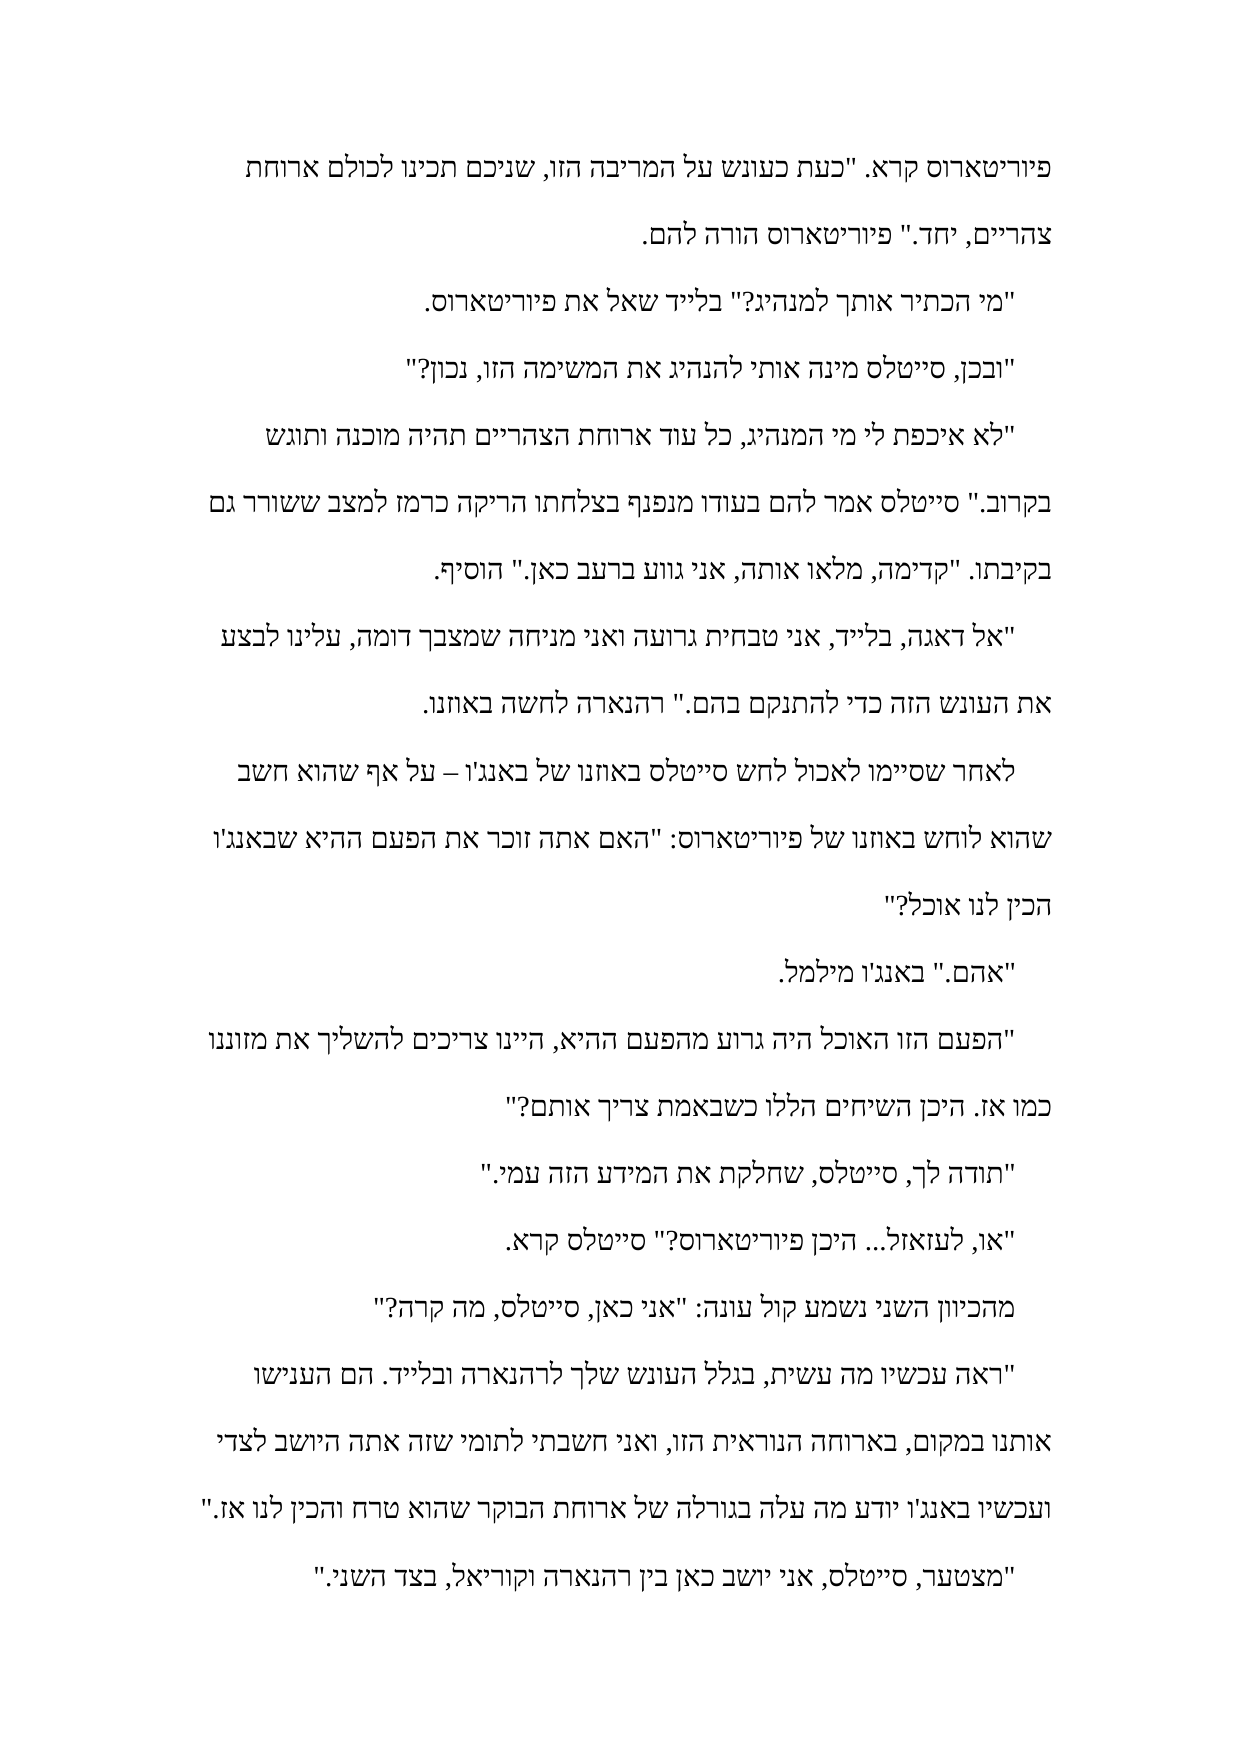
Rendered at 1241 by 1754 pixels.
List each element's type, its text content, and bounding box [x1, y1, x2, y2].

text "הפעם הזו האוכל היה גרוע מהפעם ההיא, היינו צריכים להשליך את מזוננו כמו אז. היכן השיחים הללו כשבאמת צריך אותם?" [187, 1022, 1053, 1123]
text "או, לעזאזל... היכן פיוריטארוס?" סייטלס קרא. [187, 1223, 1053, 1257]
text "לא איכפת לי מי המנהיג, כל עוד ארוחת הצהריים תהיה מוכנה ותוגש בקרוב." סייטלס אמר להם בעודו מנפנף בצלחתו הריקה כרמז למצב ששורר גם בקיבתו. "קדימה, מלאו אותה, אני גווע ברעב כאן." הוסיף. [187, 418, 1053, 586]
text "אהם." באנג'ו מילמל. [187, 955, 1053, 988]
text מהכיוון השני נשמע קול עונה: "אני כאן, סייטלס, מה קרה?" [187, 1290, 1053, 1324]
text "תודה לך, סייטלס, שחלקת את המידע הזה עמי." [187, 1156, 1053, 1190]
text פיוריטארוס קרא. "כעת כעונש על המריבה הזו, שניכם תכינו לכולם ארוחת צהריים, יחד." פיוריטארוס הורה להם. [187, 150, 1053, 251]
text "ובכן, סייטלס מינה אותי להנהיג את המשימה הזו, נכון?" [187, 351, 1053, 385]
text לאחר שסיימו לאכול לחש סייטלס באוזנו של באנג'ו – על אף שהוא חשב שהוא לוחש באוזנו של פיוריטארוס: "האם אתה זוכר את הפעם ההיא שבאנג'ו הכין לנו אוכל?" [187, 754, 1053, 921]
text "מי הכתיר אותך למנהיג?" בלייד שאל את פיוריטארוס. [187, 284, 1053, 318]
text "מצטער, סייטלס, אני יושב כאן בין רהנארה וקוריאל, בצד השני." [187, 1559, 1053, 1592]
text "אל דאגה, בלייד, אני טבחית גרועה ואני מניחה שמצבך דומה, עלינו לבצע את העונש הזה כדי להתנקם בהם." רהנארה לחשה באוזנו. [187, 619, 1053, 720]
text "ראה עכשיו מה עשית, בגלל העונש שלך לרהנארה ובלייד. הם הענישו אותנו במקום, בארוחה הנוראית הזו, ואני חשבתי לתומי שזה אתה היושב לצדי ועכשיו באנג'ו יודע מה עלה בגורלה של ארוחת הבוקר שהוא טרח והכין לנו אז." [187, 1357, 1053, 1525]
